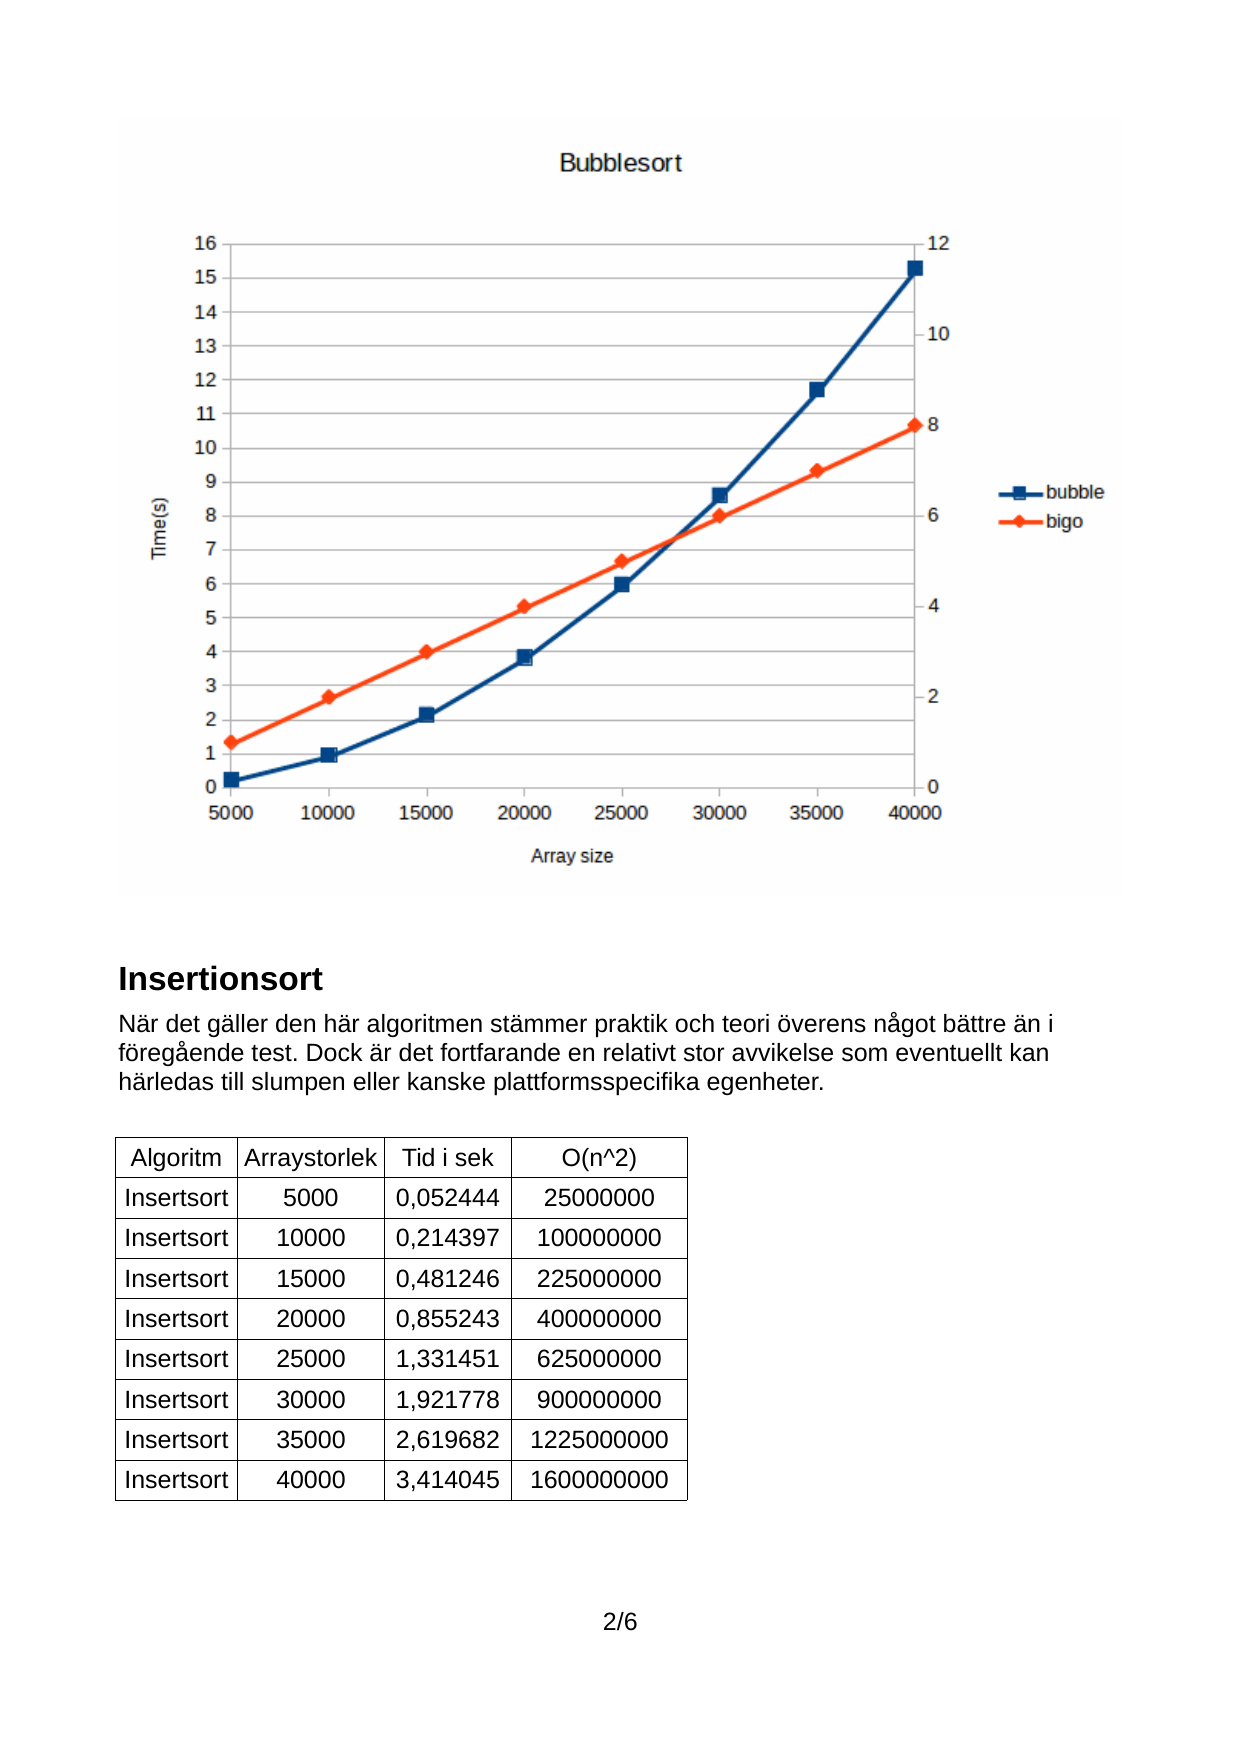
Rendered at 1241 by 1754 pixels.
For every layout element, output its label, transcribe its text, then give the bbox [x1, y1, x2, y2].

table_header Algoritm [116, 1138, 237, 1177]
subtitle Insertionsort [118, 958, 1122, 997]
table_header Tid i sek [385, 1138, 511, 1177]
table_cell 900000000 [512, 1380, 687, 1419]
table_cell 100000000 [512, 1219, 687, 1258]
table_cell 3,414045 [385, 1461, 511, 1500]
table_cell 0,855243 [385, 1299, 511, 1338]
table_cell 1225000000 [512, 1420, 687, 1459]
table_cell Insertsort [116, 1420, 237, 1459]
table_cell 10000 [238, 1219, 384, 1258]
table_header Arraystorlek [238, 1138, 384, 1177]
table_cell Insertsort [116, 1259, 237, 1298]
table_cell 0,052444 [385, 1178, 511, 1218]
text När det gäller den här algoritmen stämmer praktik och teori överens något bättre än i föregående test. Dock är det fortfarande en relativt stor avvikelse som eventuellt kan härledas till slumpen eller kanske plattformsspecifika egenheter. [118, 1009, 1122, 1124]
table_cell 0,214397 [385, 1219, 511, 1258]
table_cell 400000000 [512, 1299, 687, 1338]
picture [118, 118, 1123, 895]
table_cell 225000000 [512, 1259, 687, 1298]
table_cell 25000 [238, 1340, 384, 1379]
table_cell Insertsort [116, 1299, 237, 1338]
table_cell 20000 [238, 1299, 384, 1338]
table_cell Insertsort [116, 1219, 237, 1258]
table_cell Insertsort [116, 1340, 237, 1379]
table_cell 40000 [238, 1461, 384, 1500]
table_cell 2,619682 [385, 1420, 511, 1459]
table_cell 35000 [238, 1420, 384, 1459]
table_cell 1600000000 [512, 1461, 687, 1500]
table_cell 0,481246 [385, 1259, 511, 1298]
table_header O(n^2) [512, 1138, 687, 1177]
table_cell 25000000 [512, 1178, 687, 1218]
table_cell Insertsort [116, 1380, 237, 1419]
table_cell 30000 [238, 1380, 384, 1419]
table_cell 1,331451 [385, 1340, 511, 1379]
table_cell Insertsort [116, 1178, 237, 1218]
table_cell 1,921778 [385, 1380, 511, 1419]
table_cell Insertsort [116, 1461, 237, 1500]
table_cell 15000 [238, 1259, 384, 1298]
table_cell 5000 [238, 1178, 384, 1218]
table_cell 625000000 [512, 1340, 687, 1379]
